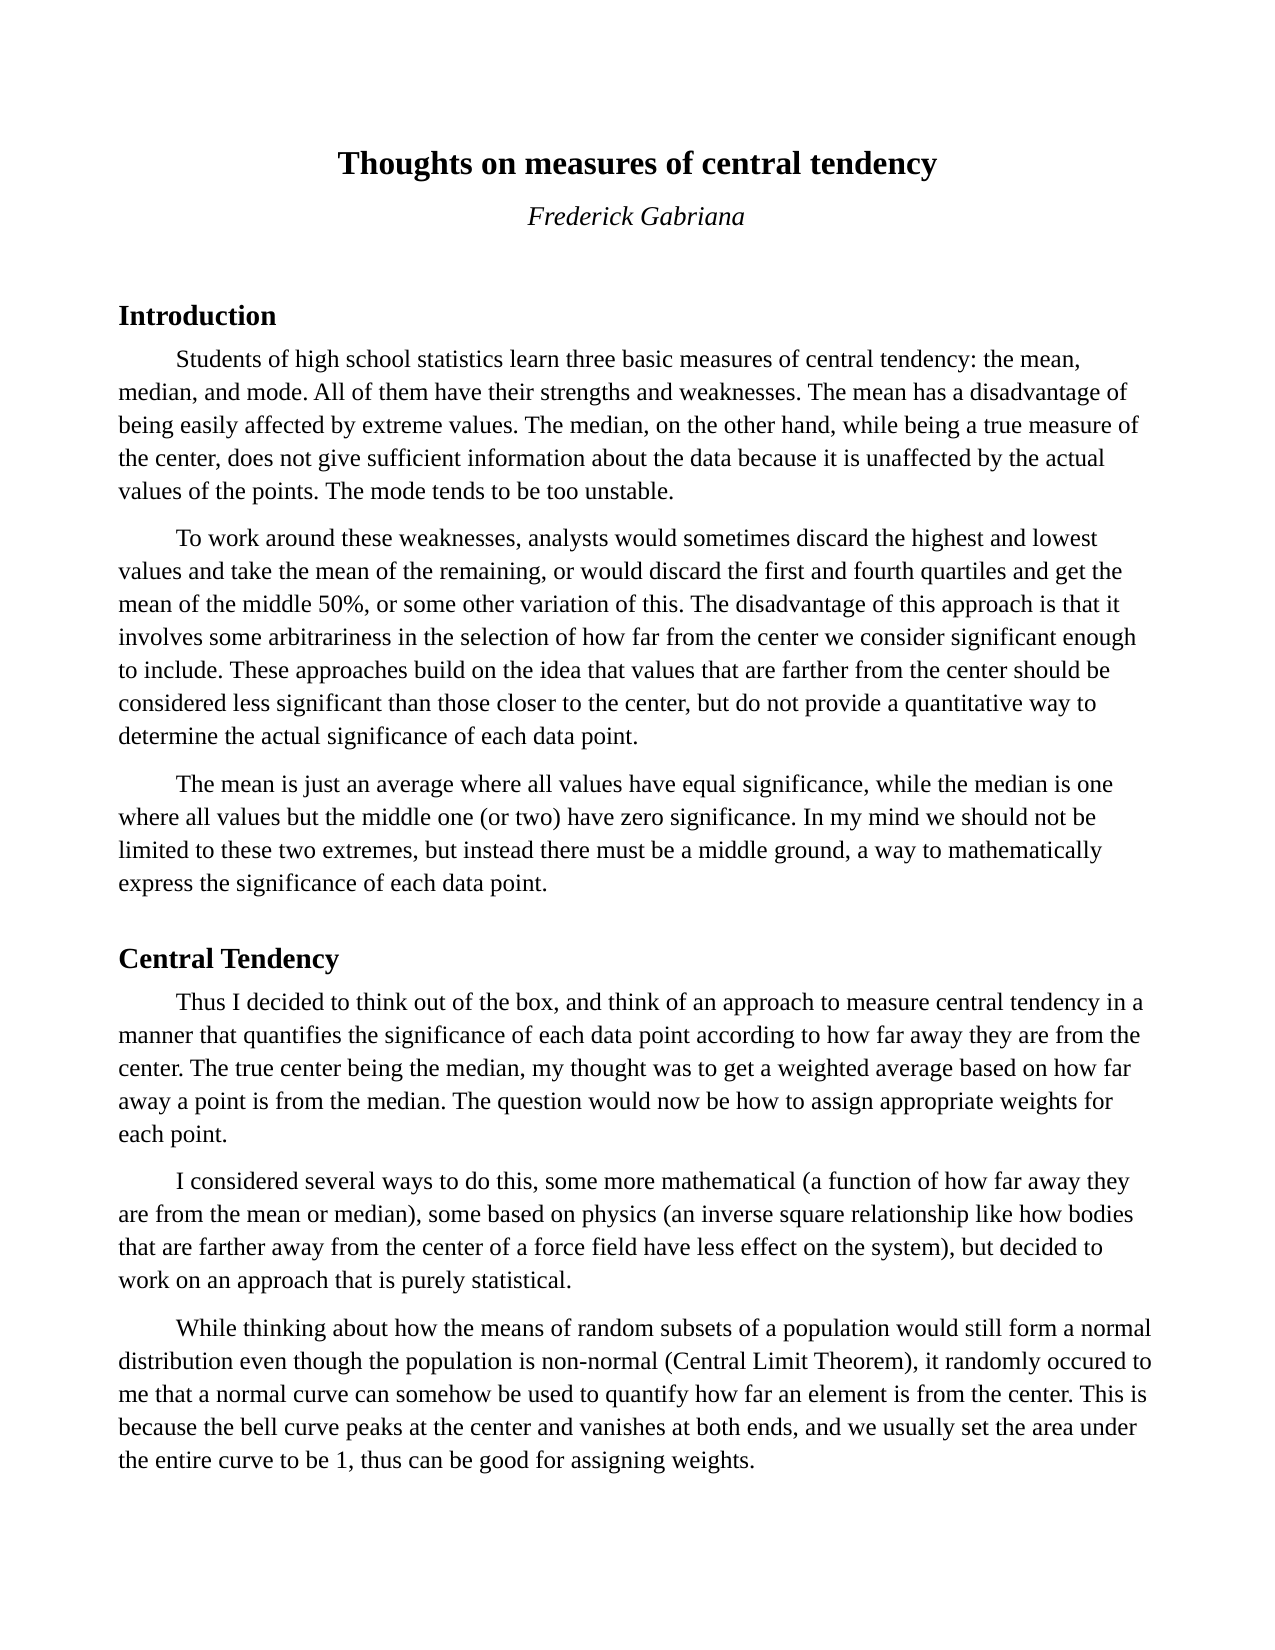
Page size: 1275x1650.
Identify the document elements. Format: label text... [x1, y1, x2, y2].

text Thus I decided to think out of the box, and think of an approach to measure central tendency in a manner that quantifies the significance of each data point according to how far away they are from the center. The true center being the median, my thought was to get a weighted average based on how far away a point is from the median. The question would now be how to assign appropriate weights for each point. [118, 987, 1157, 1148]
text Students of high school statistics learn three basic measures of central tendency: the mean, median, and mode. All of them have their strengths and weaknesses. The mean has a disadvantage of being easily affected by extreme values. The median, on the other hand, while being a true measure of the center, does not give sufficient information about the data because it is unaffected by the actual values of the points. The mode tends to be too unstable. [118, 344, 1157, 504]
subtitle Introduction [118, 298, 1157, 331]
text While thinking about how the means of random subsets of a population would still form a normal distribution even though the population is non-normal (Central Limit Theorem), it randomly occured to me that a normal curve can somehow be used to quantify how far an element is from the center. This is because the bell curve peaks at the center and vanishes at both ends, and we usually set the area under the entire curve to be 1, thus can be good for assigning weights. [118, 1313, 1157, 1474]
title Thoughts on measures of central tendency [118, 143, 1157, 181]
subtitle Frederick Gabriana [118, 200, 1157, 231]
text I considered several ways to do this, some more mathematical (a function of how far away they are from the mean or median), some based on physics (an inverse square relationship like how bodies that are farther away from the center of a force field have less effect on the system), but decided to work on an approach that is purely statistical. [118, 1166, 1157, 1294]
subtitle Central Tendency [118, 941, 1157, 974]
text The mean is just an average where all values have equal significance, while the median is one where all values but the middle one (or two) have zero significance. In my mind we should not be limited to these two extremes, but instead there must be a middle ground, a way to mathematically express the significance of each data point. [118, 769, 1157, 897]
text To work around these weaknesses, analysts would sometimes discard the highest and lowest values and take the mean of the remaining, or would discard the first and fourth quartiles and get the mean of the middle 50%, or some other variation of this. The disadvantage of this approach is that it involves some arbitrariness in the selection of how far from the center we consider significant enough to include. These approaches build on the idea that values that are farther from the center should be considered less significant than those closer to the center, but do not provide a quantitative way to determine the actual significance of each data point. [118, 523, 1157, 750]
